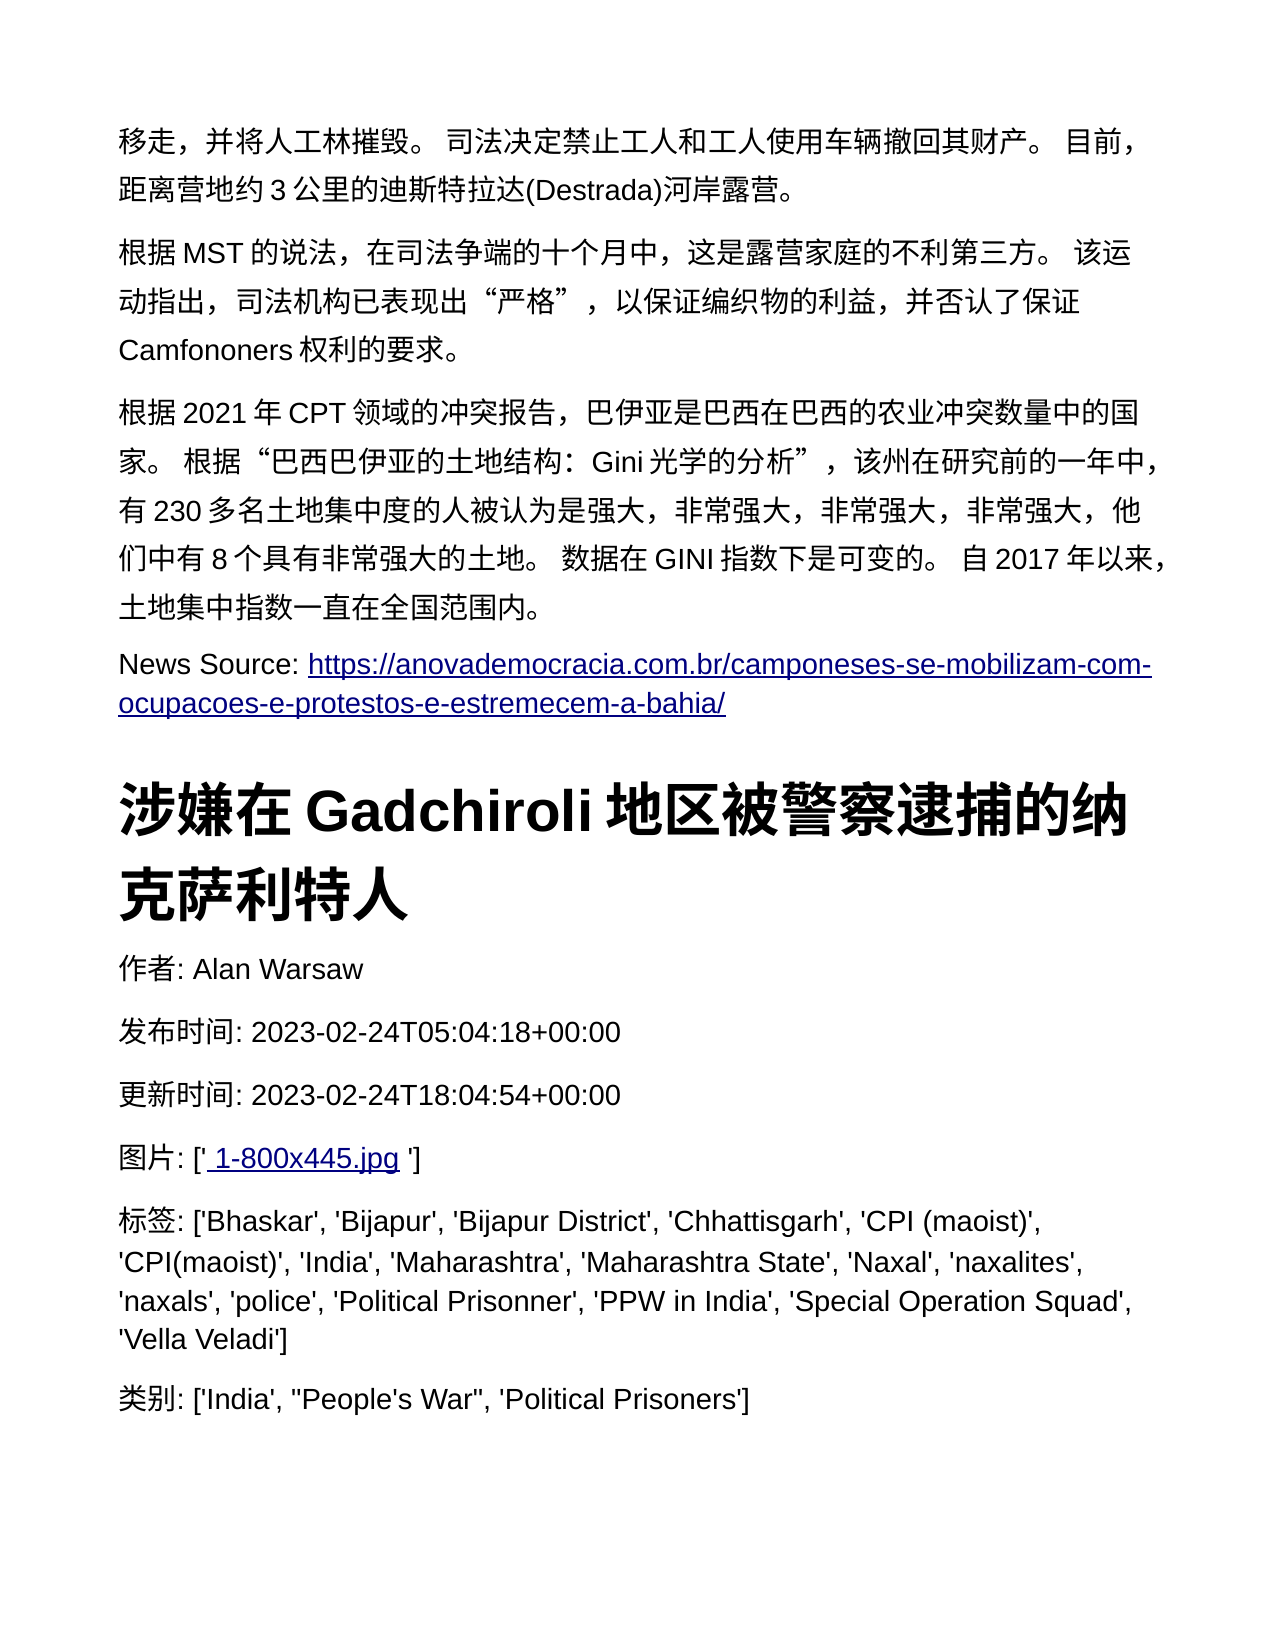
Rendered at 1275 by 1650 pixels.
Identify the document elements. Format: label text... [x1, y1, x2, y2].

text 根据2021年CPT领域的冲突报告，巴伊亚是巴西在巴西的农业冲突数量中的国家。 根据“巴西巴伊亚的土地结构：Gini光学的分析”，该州在研究前的一年中，有230多名土地集中度的人被认为是强大，非常强大，非常强大，非常强大，他们中有8个具有非常强大的土地。 数据在GINI指数下是可变的。 自2017年以来，土地集中指数一直在全国范围内。 [118, 390, 1157, 626]
text 根据MST的说法，在司法争端的十个月中，这是露营家庭的不利第三方。 该运动指出，司法机构已表现出“严格”，以保证编织物的利益，并否认了保证Camfononers权利的要求。 [118, 230, 1157, 369]
text 作者: Alan Warsaw [118, 945, 1157, 988]
text 更新时间: 2023-02-24T18:04:54+00:00 [118, 1072, 1157, 1114]
text News Source: https://anovademocracia.com.br/camponeses-se-mobilizam-com-ocupacoes-e-protestos-e-estremecem-a-bahia/ [118, 647, 1157, 719]
text 发布时间: 2023-02-24T05:04:18+00:00 [118, 1008, 1157, 1051]
text 移走，并将人工林摧毁。 司法决定禁止工人和工人使用车辆撤回其财产。 目前，距离营地约3公里的迪斯特拉达(Destrada)河岸露营。 [118, 118, 1157, 209]
text 图片: [' 1-800x445.jpg '] [118, 1135, 1157, 1177]
subtitle 涉嫌在Gadchiroli地区被警察逮捕的纳克萨利特人 [118, 764, 1157, 933]
text 类别: ['India', "People's War", 'Political Prisoners'] [118, 1375, 1157, 1418]
text 标签: ['Bhaskar', 'Bijapur', 'Bijapur District', 'Chhattisgarh', 'CPI (maoist)', 'CPI(maoist)', 'India', 'Maharashtra', 'Maharashtra State', 'Naxal', 'naxalites', 'naxals', 'police', 'Political Prisonner', 'PPW in India', 'Special Operation Squad', 'Vella Veladi'] [118, 1198, 1157, 1356]
